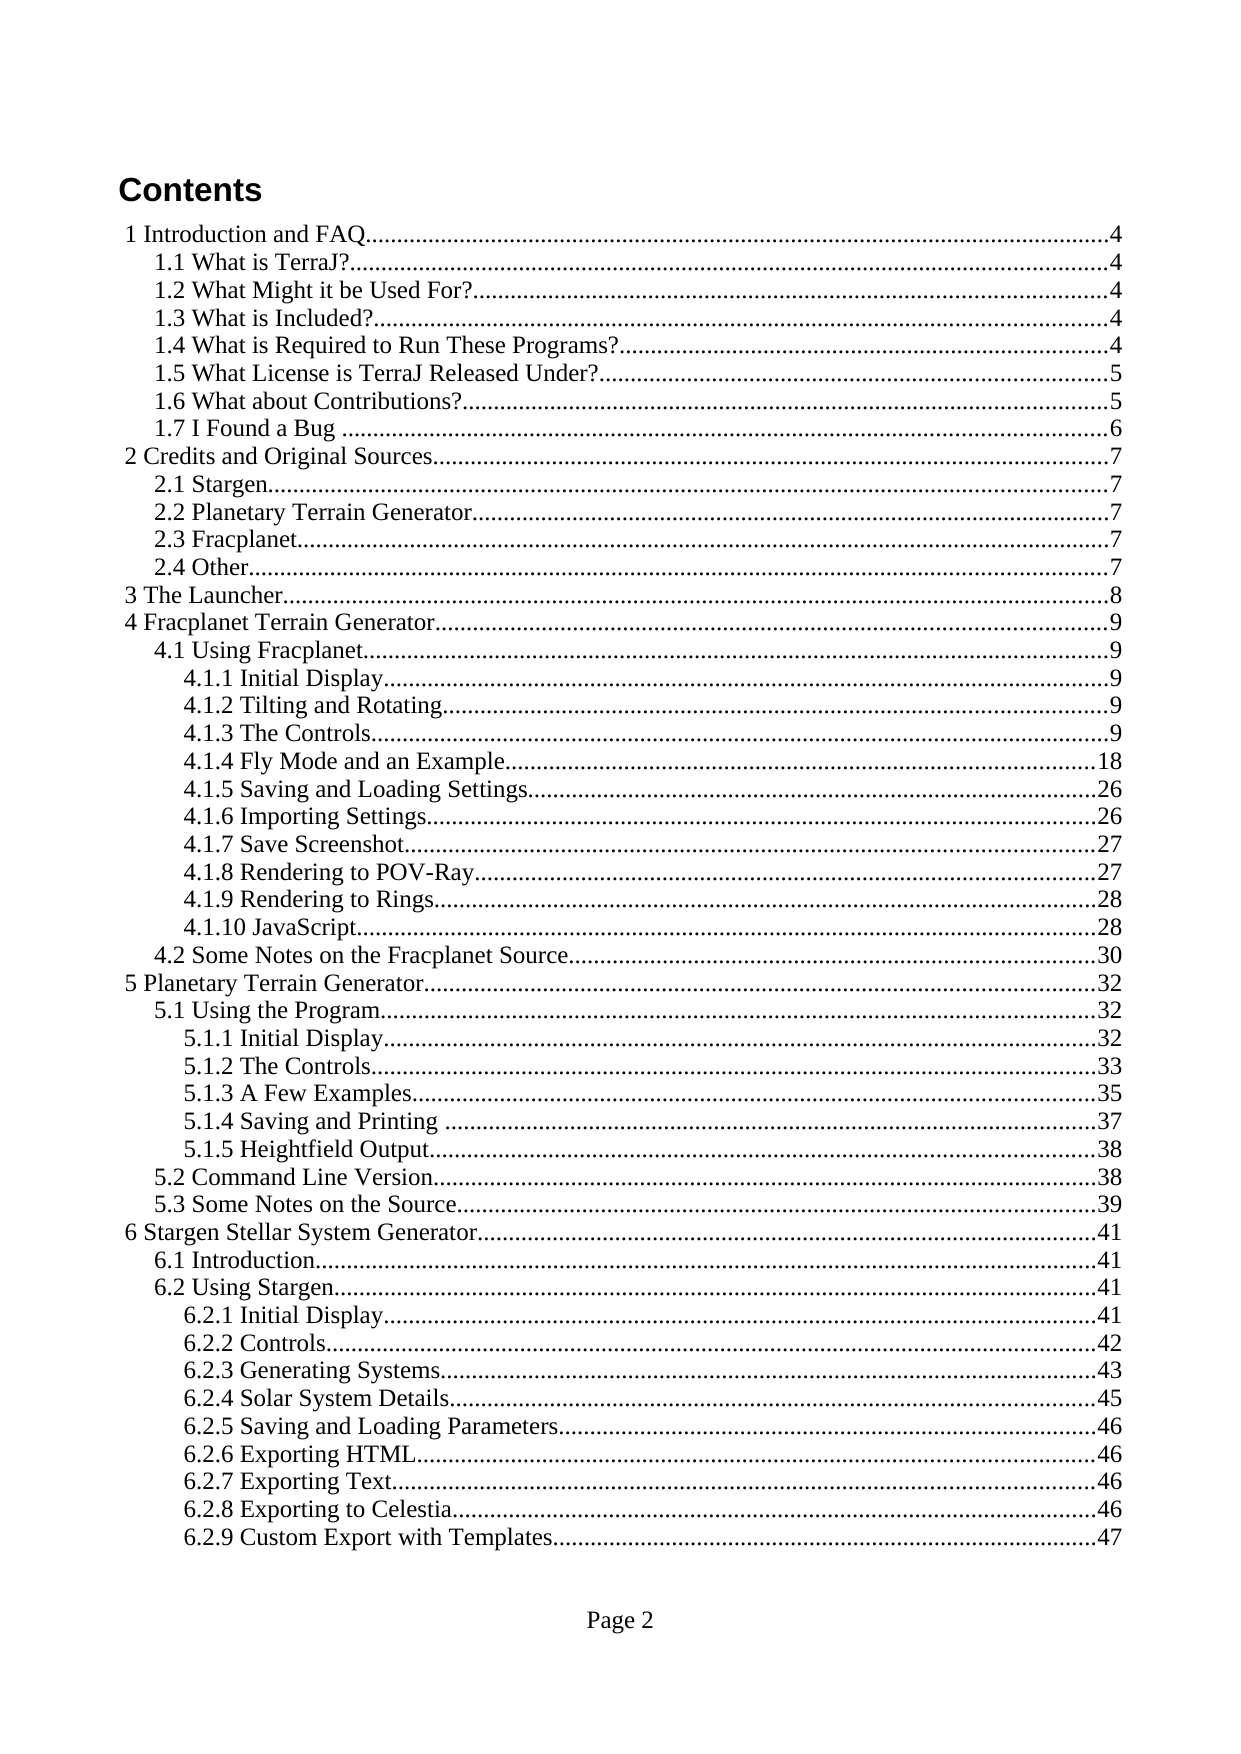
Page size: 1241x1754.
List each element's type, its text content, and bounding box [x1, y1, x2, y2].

text 6.2.9 Custom Export with Templates 47 [177, 1523, 1122, 1551]
text 4.1.2 Tilting and Rotating 9 [177, 692, 1122, 719]
text 4.2 Some Notes on the Fracplanet Source 30 [148, 941, 1122, 969]
text 2.1 Stargen 7 [148, 470, 1122, 498]
text 1.2 What Might it be Used For? 4 [148, 276, 1122, 304]
text 1 Introduction and FAQ 4 [118, 221, 1122, 248]
text 5.1.3 A Few Examples 35 [177, 1079, 1122, 1107]
text 6.2.5 Saving and Loading Parameters 46 [177, 1412, 1122, 1440]
text 5.1.2 The Controls 33 [177, 1052, 1122, 1079]
text 5.1.5 Heightfield Output 38 [177, 1135, 1122, 1163]
text 2.2 Planetary Terrain Generator 7 [148, 498, 1122, 525]
text 6 Stargen Stellar System Generator 41 [118, 1218, 1122, 1246]
text 6.2.3 Generating Systems 43 [177, 1357, 1122, 1384]
text 4.1.6 Importing Settings 26 [177, 802, 1122, 830]
text 1.6 What about Contributions? 5 [148, 387, 1122, 414]
text 1.7 I Found a Bug ... 6 [148, 414, 1122, 442]
text 3 The Launcher 8 [118, 581, 1122, 608]
text 6.2.6 Exporting HTML 46 [177, 1440, 1122, 1467]
text 6.2 Using Stargen 41 [148, 1273, 1122, 1301]
text 5.1.4 Saving and Printing 37 [177, 1107, 1122, 1135]
text 1.3 What is Included? 4 [148, 304, 1122, 331]
text 4.1.9 Rendering to Rings 28 [177, 886, 1122, 913]
text 1.4 What is Required to Run These Programs? 4 [148, 331, 1122, 359]
subtitle Contents [118, 171, 1122, 208]
text 2.3 Fracplanet 7 [148, 525, 1122, 553]
text 4.1.10 JavaScript 28 [177, 913, 1122, 941]
text 5.3 Some Notes on the Source 39 [148, 1190, 1122, 1218]
text 5.1 Using the Program 32 [148, 996, 1122, 1024]
text 4.1.1 Initial Display 9 [177, 664, 1122, 692]
text 4.1.3 The Controls 9 [177, 719, 1122, 747]
text 4.1.8 Rendering to POV-Ray 27 [177, 858, 1122, 886]
text 6.2.4 Solar System Details 45 [177, 1384, 1122, 1412]
text 1.1 What is TerraJ? 4 [148, 248, 1122, 276]
text 6.1 Introduction 41 [148, 1246, 1122, 1273]
text 4.1.7 Save Screenshot 27 [177, 830, 1122, 858]
text 5 Planetary Terrain Generator 32 [118, 969, 1122, 996]
text 2 Credits and Original Sources 7 [118, 442, 1122, 470]
text 5.1.1 Initial Display 32 [177, 1024, 1122, 1052]
text 4 Fracplanet Terrain Generator 9 [118, 608, 1122, 636]
text 4.1.4 Fly Mode and an Example 18 [177, 747, 1122, 775]
text 4.1 Using Fracplanet 9 [148, 636, 1122, 664]
text 6.2.1 Initial Display 41 [177, 1301, 1122, 1329]
text 2.4 Other 7 [148, 553, 1122, 581]
text 6.2.7 Exporting Text 46 [177, 1467, 1122, 1495]
text 5.2 Command Line Version 38 [148, 1163, 1122, 1190]
text 6.2.2 Controls 42 [177, 1329, 1122, 1357]
text 1.5 What License is TerraJ Released Under? 5 [148, 359, 1122, 387]
text 4.1.5 Saving and Loading Settings 26 [177, 775, 1122, 802]
text 6.2.8 Exporting to Celestia 46 [177, 1495, 1122, 1523]
